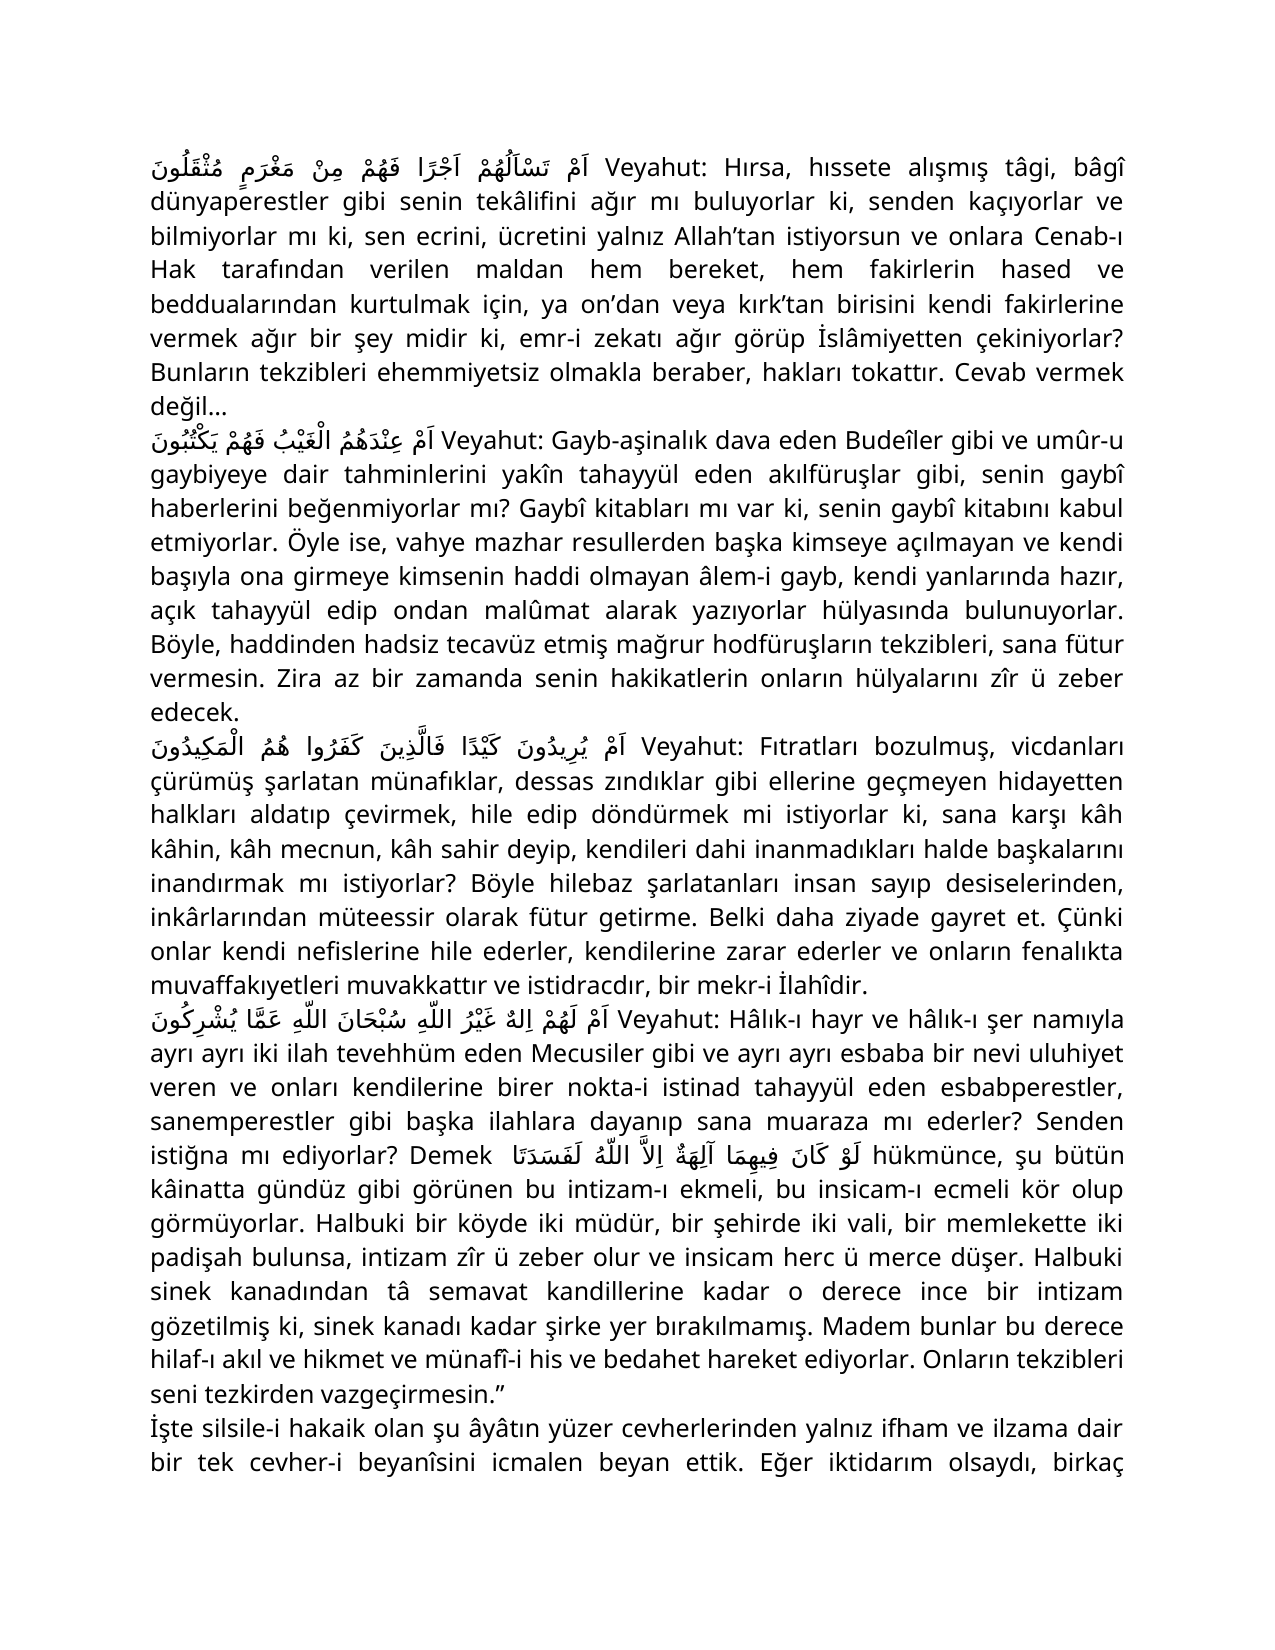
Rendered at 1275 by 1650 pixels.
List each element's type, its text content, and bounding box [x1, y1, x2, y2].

text İşte silsile-i hakaik olan şu âyâtın yüzer cevherlerinden yalnız ifham ve ilzama dair bir tek cevher-i beyanîsini icmalen beyan ettik. Eğer iktidarım olsaydı, birkaç [150, 1410, 1125, 1478]
text اَمْ يُرِيدُونَ كَيْدًا فَالَّذِينَ كَفَرُوا هُمُ الْمَكِيدُونَ Veyahut: Fıtratları bozulmuş, vicdanları çürümüş şarlatan münafıklar, dessas zındıklar gibi ellerine geçmeyen hidayetten halkları aldatıp çevirmek, hile edip döndürmek mi istiyorlar ki, sana karşı kâh kâhin, kâh mecnun, kâh sahir deyip, kendileri dahi inanmadıkları halde başkalarını inandırmak mı istiyorlar? Böyle hilebaz şarlatanları insan sayıp desiselerinden, inkârlarından müteessir olarak fütur getirme. Belki daha ziyade gayret et. Çünki onlar kendi nefislerine hile ederler, kendilerine zarar ederler ve onların fenalıkta muvaffakıyetleri muvakkattır ve istidracdır, bir mekr-i İlahîdir. [150, 729, 1125, 1002]
text اَمْ عِنْدَهُمُ الْغَيْبُ فَهُمْ يَكْتُبُونَ Veyahut: Gayb-aşinalık dava eden Budeîler gibi ve umûr-u gaybiyeye dair tahminlerini yakîn tahayyül eden akılfüruşlar gibi, senin gaybî haberlerini beğenmiyorlar mı? Gaybî kitabları mı var ki, senin gaybî kitabını kabul etmiyorlar. Öyle ise, vahye mazhar resullerden başka kimseye açılmayan ve kendi başıyla ona girmeye kimsenin haddi olmayan âlem-i gayb, kendi yanlarında hazır, açık tahayyül edip ondan malûmat alarak yazıyorlar hülyasında bulunuyorlar. Böyle, haddinden hadsiz tecavüz etmiş mağrur hodfüruşların tekzibleri, sana fütur vermesin. Zira az bir zamanda senin hakikatlerin onların hülyalarını zîr ü zeber edecek. [150, 422, 1125, 729]
text اَمْ تَسْاَلُهُمْ اَجْرًا فَهُمْ مِنْ مَغْرَمٍ مُثْقَلُونَ Veyahut: Hırsa, hıssete alışmış tâgi, bâgî dünyaperestler gibi senin tekâlifini ağır mı buluyorlar ki, senden kaçıyorlar ve bilmiyorlar mı ki, sen ecrini, ücretini yalnız Allah’tan istiyorsun ve onlara Cenab-ı Hak tarafından verilen maldan hem bereket, hem fakirlerin hased ve beddualarından kurtulmak için, ya on’dan veya kırk’tan birisini kendi fakirlerine vermek ağır bir şey midir ki, emr-i zekatı ağır görüp İslâmiyetten çekiniyorlar? Bunların tekzibleri ehemmiyetsiz olmakla beraber, hakları tokattır. Cevab vermek değil… [150, 150, 1125, 422]
text اَمْ لَهُمْ اِلهٌ غَيْرُ اللّهِ سُبْحَانَ اللّهِ عَمَّا يُشْرِكُونَ Veyahut: Hâlık-ı hayr ve hâlık-ı şer namıyla ayrı ayrı iki ilah tevehhüm eden Mecusiler gibi ve ayrı ayrı esbaba bir nevi uluhiyet veren ve onları kendilerine birer nokta-i istinad tahayyül eden esbabperestler, sanemperestler gibi başka ilahlara dayanıp sana muaraza mı ederler? Senden istiğna mı ediyorlar? Demek لَوْ كَانَ فِيهِمَا آلِهَةٌ اِلاَّ اللّهُ لَفَسَدَتَا hükmünce, şu bütün kâinatta gündüz gibi görünen bu intizam-ı ekmeli, bu insicam-ı ecmeli kör olup görmüyorlar. Halbuki bir köyde iki müdür, bir şehirde iki vali, bir memlekette iki padişah bulunsa, intizam zîr ü zeber olur ve insicam herc ü merce düşer. Halbuki sinek kanadından tâ semavat kandillerine kadar o derece ince bir intizam gözetilmiş ki, sinek kanadı kadar şirke yer bırakılmamış. Madem bunlar bu derece hilaf-ı akıl ve hikmet ve münafî-i his ve bedahet hareket ediyorlar. Onların tekzibleri seni tezkirden vazgeçirmesin.” [150, 1002, 1125, 1410]
